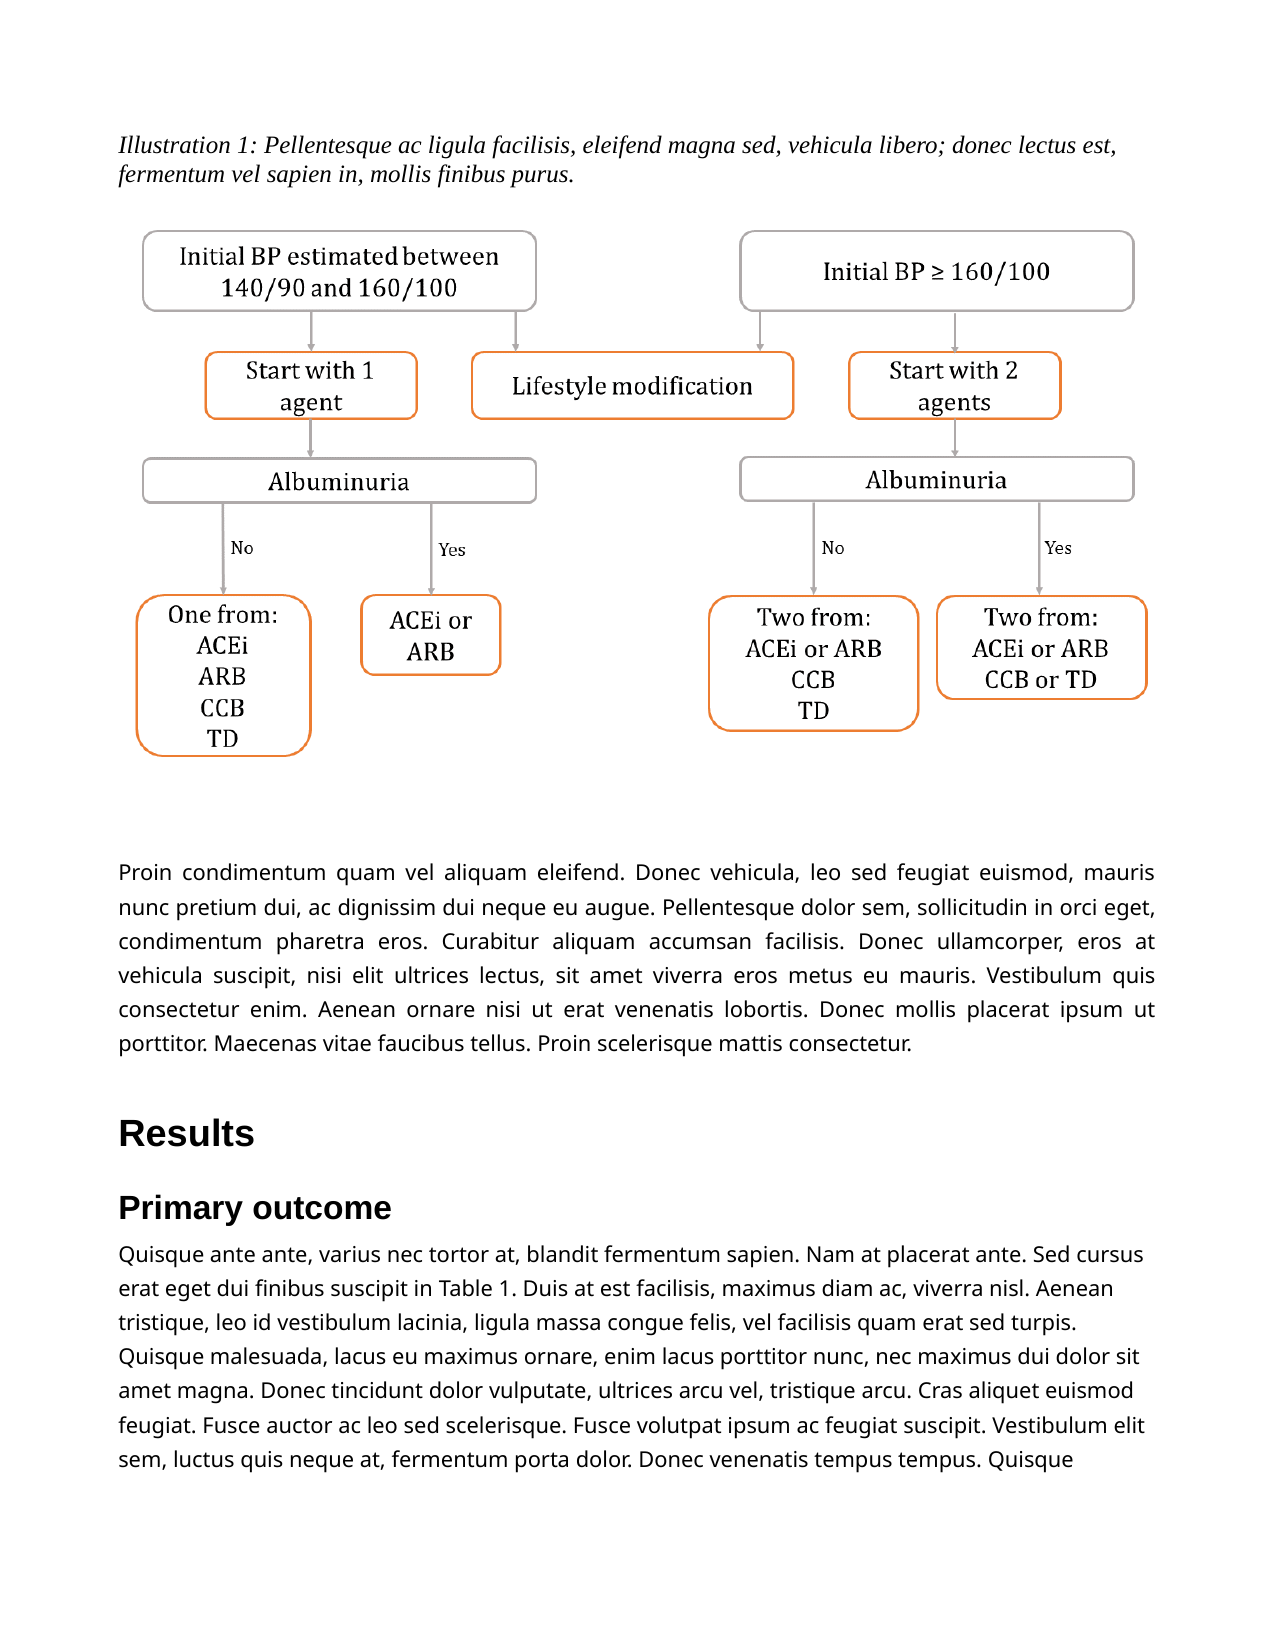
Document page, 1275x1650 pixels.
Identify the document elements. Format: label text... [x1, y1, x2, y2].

picture [118, 188, 1157, 773]
text Quisque ante ante, varius nec tortor at, blandit fermentum sapien. Nam at placerat ante. Sed cursus erat eget dui finibus suscipit in Table 1. Duis at est facilisis, maximus diam ac, viverra nisl. Aenean tristique, leo id vestibulum lacinia, ligula massa congue felis, vel facilisis quam erat sed turpis. Quisque malesuada, lacus eu maximus ornare, enim lacus porttitor nunc, nec maximus dui dolor sit amet magna. Donec tincidunt dolor vulputate, ultrices arcu vel, tristique arcu. Cras aliquet euismod feugiat. Fusce auctor ac leo sed scelerisque. Fusce volutpat ipsum ac feugiat suscipit. Vestibulum elit sem, luctus quis neque at, fermentum porta dolor. Donec venenatis tempus tempus. Quisque [118, 1239, 1157, 1474]
text Illustration 1: Pellentesque ac ligula facilisis, eleifend magna sed, vehicula libero; donec lectus est, fermentum vel sapien in, mollis finibus purus. [118, 131, 1157, 188]
text Proin condimentum quam vel aliquam eleifend. Donec vehicula, leo sed feugiat euismod, mauris nunc pretium dui, ac dignissim dui neque eu augue. Pellentesque dolor sem, sollicitudin in orci eget, condimentum pharetra eros. Curabitur aliquam accumsan facilisis. Donec ullamcorper, eros at vehicula suscipit, nisi elit ultrices lectus, sit amet viverra eros metus eu mauris. Vestibulum quis consectetur enim. Aenean ornare nisi ut erat venenatis lobortis. Donec mollis placerat ipsum ut porttitor. Maecenas vitae faucibus tellus. Proin scelerisque mattis consectetur. [118, 857, 1157, 1058]
subtitle Results [118, 1111, 1157, 1154]
subtitle Primary outcome [118, 1188, 1157, 1226]
